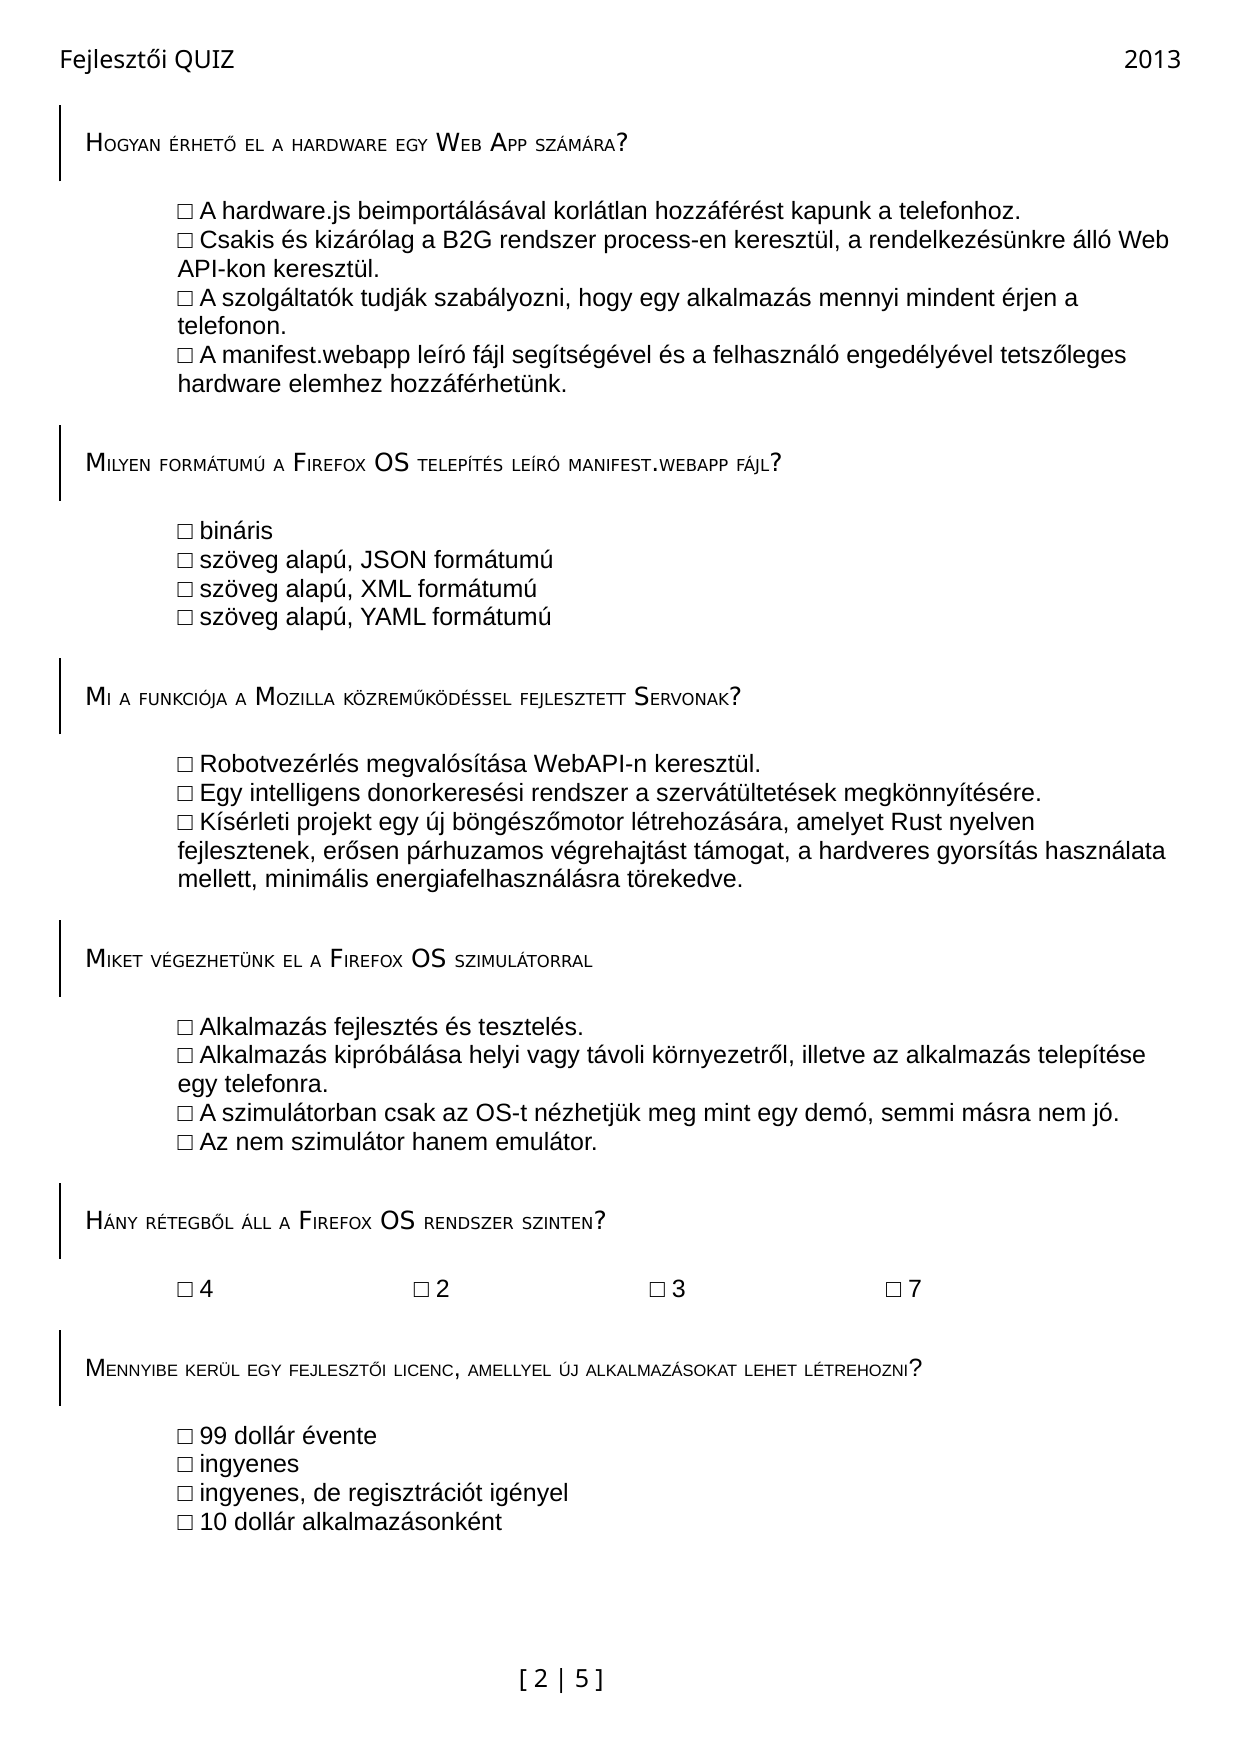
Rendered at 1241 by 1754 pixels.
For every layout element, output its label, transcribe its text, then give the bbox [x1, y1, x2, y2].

text Mennyibe kerül egy fejlesztői licenc, amellyel új alkalmazásokat lehet létrehozni? [59, 1329, 1181, 1406]
text □ bináris □ szöveg alapú, JSON formátumú □ szöveg alapú, XML formátumú □ szöveg alapú, YAML formátumú [177, 516, 1181, 631]
text □ 99 dollár évente □ ingyenes □ ingyenes, de regisztrációt igényel □ 10 dollár alkalmazásonként [177, 1421, 1181, 1536]
text Hogyan érhető el a hardware egy Web App számára? [61, 105, 1181, 181]
text □ Alkalmazás fejlesztés és tesztelés. □ Alkalmazás kipróbálása helyi vagy távoli környezetről, illetve az alkalmazás telepítése egy telefonra. □ A szimulátorban csak az OS-t nézhetjük meg mint egy demó, semmi másra nem jó. □ Az nem szimulátor hanem emulátor. [177, 1012, 1181, 1155]
text □ Robotvezérlés megvalósítása WebAPI-n keresztül. □ Egy intelligens donorkeresési rendszer a szervátültetések megkönnyítésére. □ Kísérleti projekt egy új böngészőmotor létrehozására, amelyet Rust nyelven fejlesztenek, erősen párhuzamos végrehajtást támogat, a hardveres gyorsítás használata mellett, minimális energiafelhasználásra törekedve. [177, 749, 1181, 893]
text □ A hardware.js beimportálásával korlátlan hozzáférést kapunk a telefonhoz. □ Csakis és kizárólag a B2G rendszer process-en keresztül, a rendelkezésünkre álló Web API-kon keresztül. □ A szolgáltatók tudják szabályozni, hogy egy alkalmazás mennyi mindent érjen a telefonon. □ A manifest.webapp leíró fájl segítségével és a felhasználó engedélyével tetszőleges hardware elemhez hozzáférhetünk. [177, 196, 1181, 398]
text Milyen formátumú a Firefox OS telepítés leíró manifest.webapp fájl? [59, 424, 1181, 501]
text □ 4 □ 2 □ 3 □ 7 [177, 1274, 1181, 1303]
text Hány rétegből áll a Firefox OS rendszer szinten? [59, 1182, 1181, 1259]
text Mi a funkciója a Mozilla közreműködéssel fejlesztett Servonak? [61, 658, 1181, 734]
text Miket végezhetünk el a Firefox OS szimulátorral [61, 920, 1181, 997]
